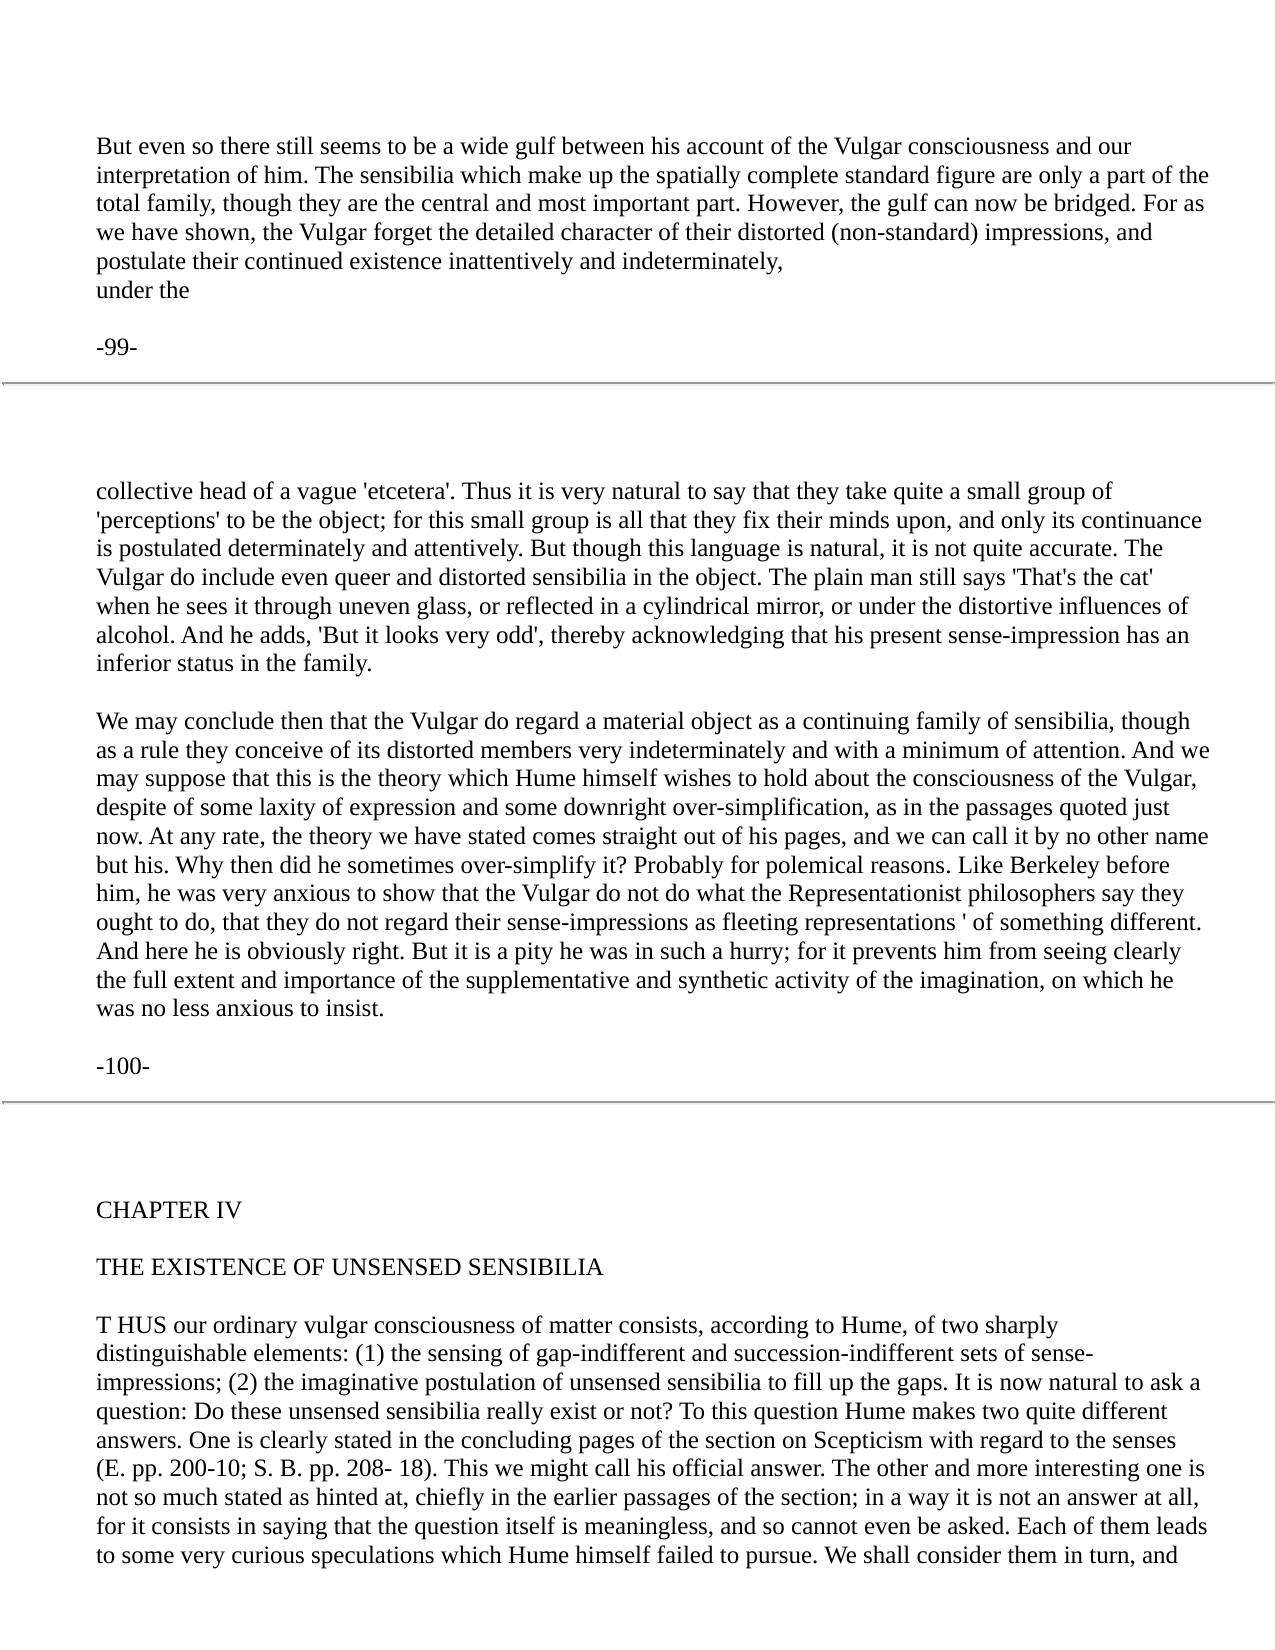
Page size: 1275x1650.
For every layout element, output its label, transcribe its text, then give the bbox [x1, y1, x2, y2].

picture [0, 1097, 1275, 1107]
text T HUS our ordinary vulgar consciousness of matter consists, according to Hume, of two sharply distinguishable elements: (1) the sensing of gap-indifferent and succession-indifferent sets of sense-impressions; (2) the imaginative postulation of unsensed sensibilia to fill up the gaps. It is now natural to ask a question: Do these unsensed sensibilia really exist or not? To this question Hume makes two quite different answers. One is clearly stated in the concluding pages of the section on Scepticism with regard to the senses (E. pp. 200-10; S. B. pp. 208- 18). This we might call his official answer. The other and more interesting one is not so much stated as hinted at, chiefly in the earlier passages of the section; in a way it is not an answer at all, for it consists in saying that the question itself is meaningless, and so cannot even be asked. Each of them leads to some very curious speculations which Hume himself failed to pursue. We shall consider them in turn, and [96, 1310, 1212, 1568]
text But even so there still seems to be a wide gulf between his account of the Vulgar consciousness and our interpretation of him. The sensibilia which make up the spatially complete standard figure are only a part of the total family, though they are the central and most important part. However, the gulf can now be bridged. For as we have shown, the Vulgar forget the detailed character of their distorted (non-standard) impressions, and postulate their continued existence inattentively and indeterminately, [96, 131, 1212, 275]
text -100- [96, 1051, 1212, 1080]
text CHAPTER IV [96, 1195, 1212, 1223]
text -99- [96, 332, 1212, 361]
text collective head of a vague 'etcetera'. Thus it is very natural to say that they take quite a small group of 'perceptions' to be the object; for this small group is all that they fix their minds upon, and only its continuance is postulated determinately and attentively. But though this language is natural, it is not quite accurate. The Vulgar do include even queer and distorted sensibilia in the object. The plain man still says 'That's the cat' when he sees it through uneven glass, or reflected in a cylindrical mirror, or under the distortive influences of alcohol. And he adds, 'But it looks very odd', thereby acknowledging that his present sense-impression has an inferior status in the family. [96, 476, 1212, 677]
picture [0, 378, 1275, 388]
text under the [96, 275, 1212, 303]
text We may conclude then that the Vulgar do regard a material object as a continuing family of sensibilia, though as a rule they conceive of its distorted members very indeterminately and with a minimum of attention. And we may suppose that this is the theory which Hume himself wishes to hold about the consciousness of the Vulgar, despite of some laxity of expression and some downright over-simplification, as in the passages quoted just now. At any rate, the theory we have stated comes straight out of his pages, and we can call it by no other name but his. Why then did he sometimes over-simplify it? Probably for polemical reasons. Like Berkeley before him, he was very anxious to show that the Vulgar do not do what the Representationist philosophers say they ought to do, that they do not regard their sense-impressions as fleeting representations ' of something different. And here he is obviously right. But it is a pity he was in such a hurry; for it prevents him from seeing clearly the full extent and importance of the supplementative and synthetic activity of the imagination, on which he was no less anxious to insist. [96, 706, 1212, 1022]
text THE EXISTENCE OF UNSENSED SENSIBILIA [96, 1252, 1212, 1281]
